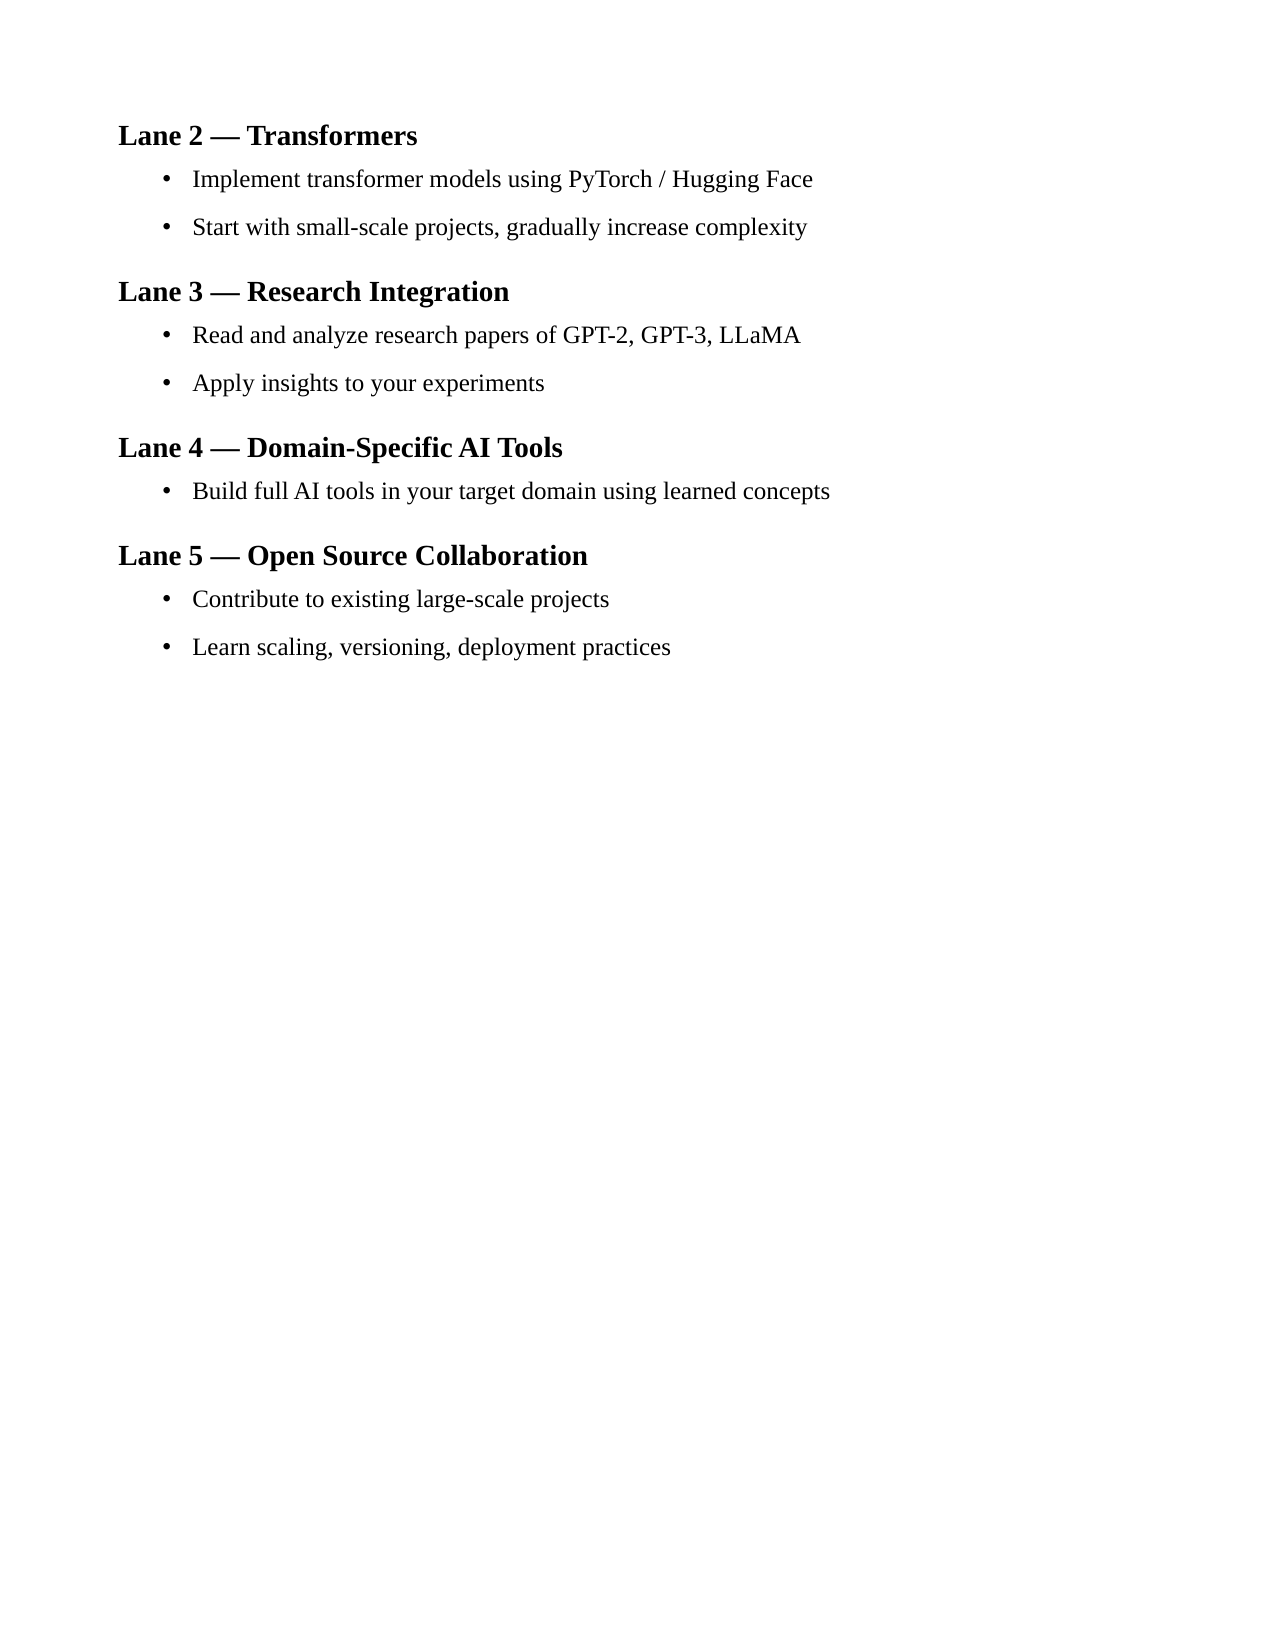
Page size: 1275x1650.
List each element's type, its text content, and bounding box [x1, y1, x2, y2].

list Contribute to existing large-scale projects [162, 584, 1157, 613]
list Apply insights to your experiments [162, 368, 1157, 396]
subtitle Lane 5 — Open Source Collaboration [118, 538, 1157, 572]
list Start with small-scale projects, gradually increase complexity [162, 212, 1157, 241]
list Read and analyze research papers of GPT-2, GPT-3, LLaMA [162, 320, 1157, 349]
subtitle Lane 4 — Domain-Specific AI Tools [118, 430, 1157, 463]
list Learn scaling, versioning, deployment practices [162, 632, 1157, 660]
list Build full AI tools in your target domain using learned concepts [162, 476, 1157, 504]
subtitle Lane 2 — Transformers [118, 118, 1157, 152]
list Implement transformer models using PyTorch / Hugging Face [162, 164, 1157, 193]
subtitle Lane 3 — Research Integration [118, 274, 1157, 307]
